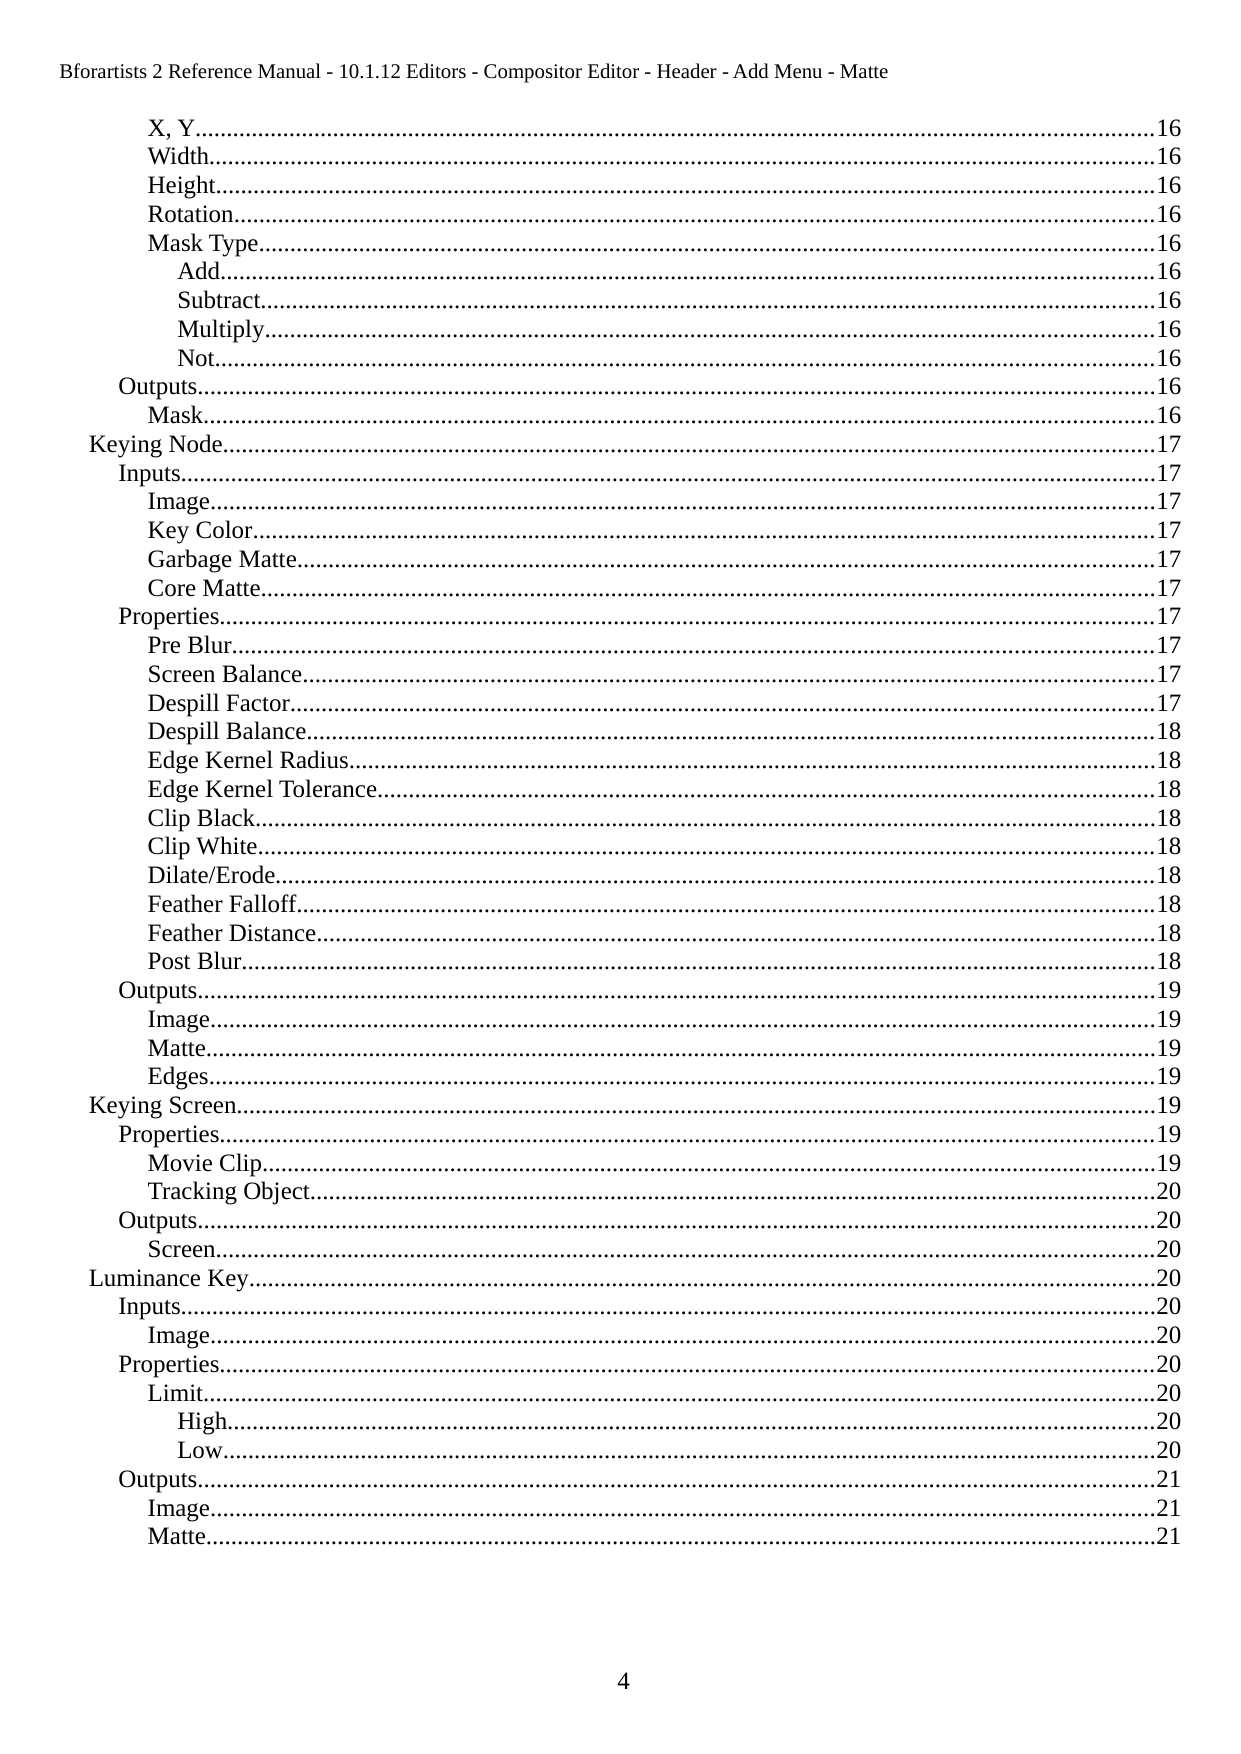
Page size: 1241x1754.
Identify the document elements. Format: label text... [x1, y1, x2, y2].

text Low 20 [177, 1435, 1181, 1464]
text Clip Black 18 [147, 803, 1181, 831]
text Core Matte 17 [147, 573, 1181, 601]
text Edges 19 [147, 1061, 1181, 1090]
text Image 21 [147, 1493, 1181, 1521]
text Matte 19 [147, 1033, 1181, 1061]
text Outputs 21 [118, 1464, 1181, 1493]
text Inputs 17 [118, 458, 1181, 486]
text Matte 21 [147, 1521, 1181, 1550]
text Image 20 [147, 1320, 1181, 1349]
text Outputs 16 [118, 371, 1181, 400]
text Post Blur 18 [147, 946, 1181, 975]
text Subtract 16 [177, 285, 1181, 314]
text Add 16 [177, 256, 1181, 285]
text Edge Kernel Radius 18 [147, 745, 1181, 774]
text Image 17 [147, 486, 1181, 515]
text Outputs 19 [118, 975, 1181, 1004]
text Dilate/Erode 18 [147, 860, 1181, 889]
text Feather Distance 18 [147, 918, 1181, 946]
text Properties 17 [118, 601, 1181, 630]
text Luminance Key 20 [88, 1263, 1181, 1291]
text Pre Blur 17 [147, 630, 1181, 659]
text Inputs 20 [118, 1291, 1181, 1320]
text Multiply 16 [177, 314, 1181, 343]
text Tracking Object 20 [147, 1176, 1181, 1205]
text Despill Balance 18 [147, 716, 1181, 745]
text Screen Balance 17 [147, 659, 1181, 688]
text Garbage Matte 17 [147, 544, 1181, 573]
text Keying Node 17 [88, 429, 1181, 458]
text Mask Type 16 [147, 228, 1181, 256]
text Keying Screen 19 [88, 1090, 1181, 1119]
text Limit 20 [147, 1378, 1181, 1406]
text Outputs 20 [118, 1205, 1181, 1234]
text Width 16 [147, 141, 1181, 170]
text Not 16 [177, 343, 1181, 371]
text X, Y 16 [147, 113, 1181, 141]
text Image 19 [147, 1004, 1181, 1033]
text Mask 16 [147, 400, 1181, 429]
text Properties 20 [118, 1349, 1181, 1378]
text High 20 [177, 1406, 1181, 1435]
text Key Color 17 [147, 515, 1181, 544]
text Edge Kernel Tolerance 18 [147, 774, 1181, 803]
text Feather Falloff 18 [147, 889, 1181, 918]
text Movie Clip 19 [147, 1148, 1181, 1176]
text Clip White 18 [147, 831, 1181, 860]
text Screen 20 [147, 1234, 1181, 1263]
text Despill Factor 17 [147, 688, 1181, 716]
text Height 16 [147, 170, 1181, 199]
text Rotation 16 [147, 199, 1181, 228]
text Properties 19 [118, 1119, 1181, 1148]
